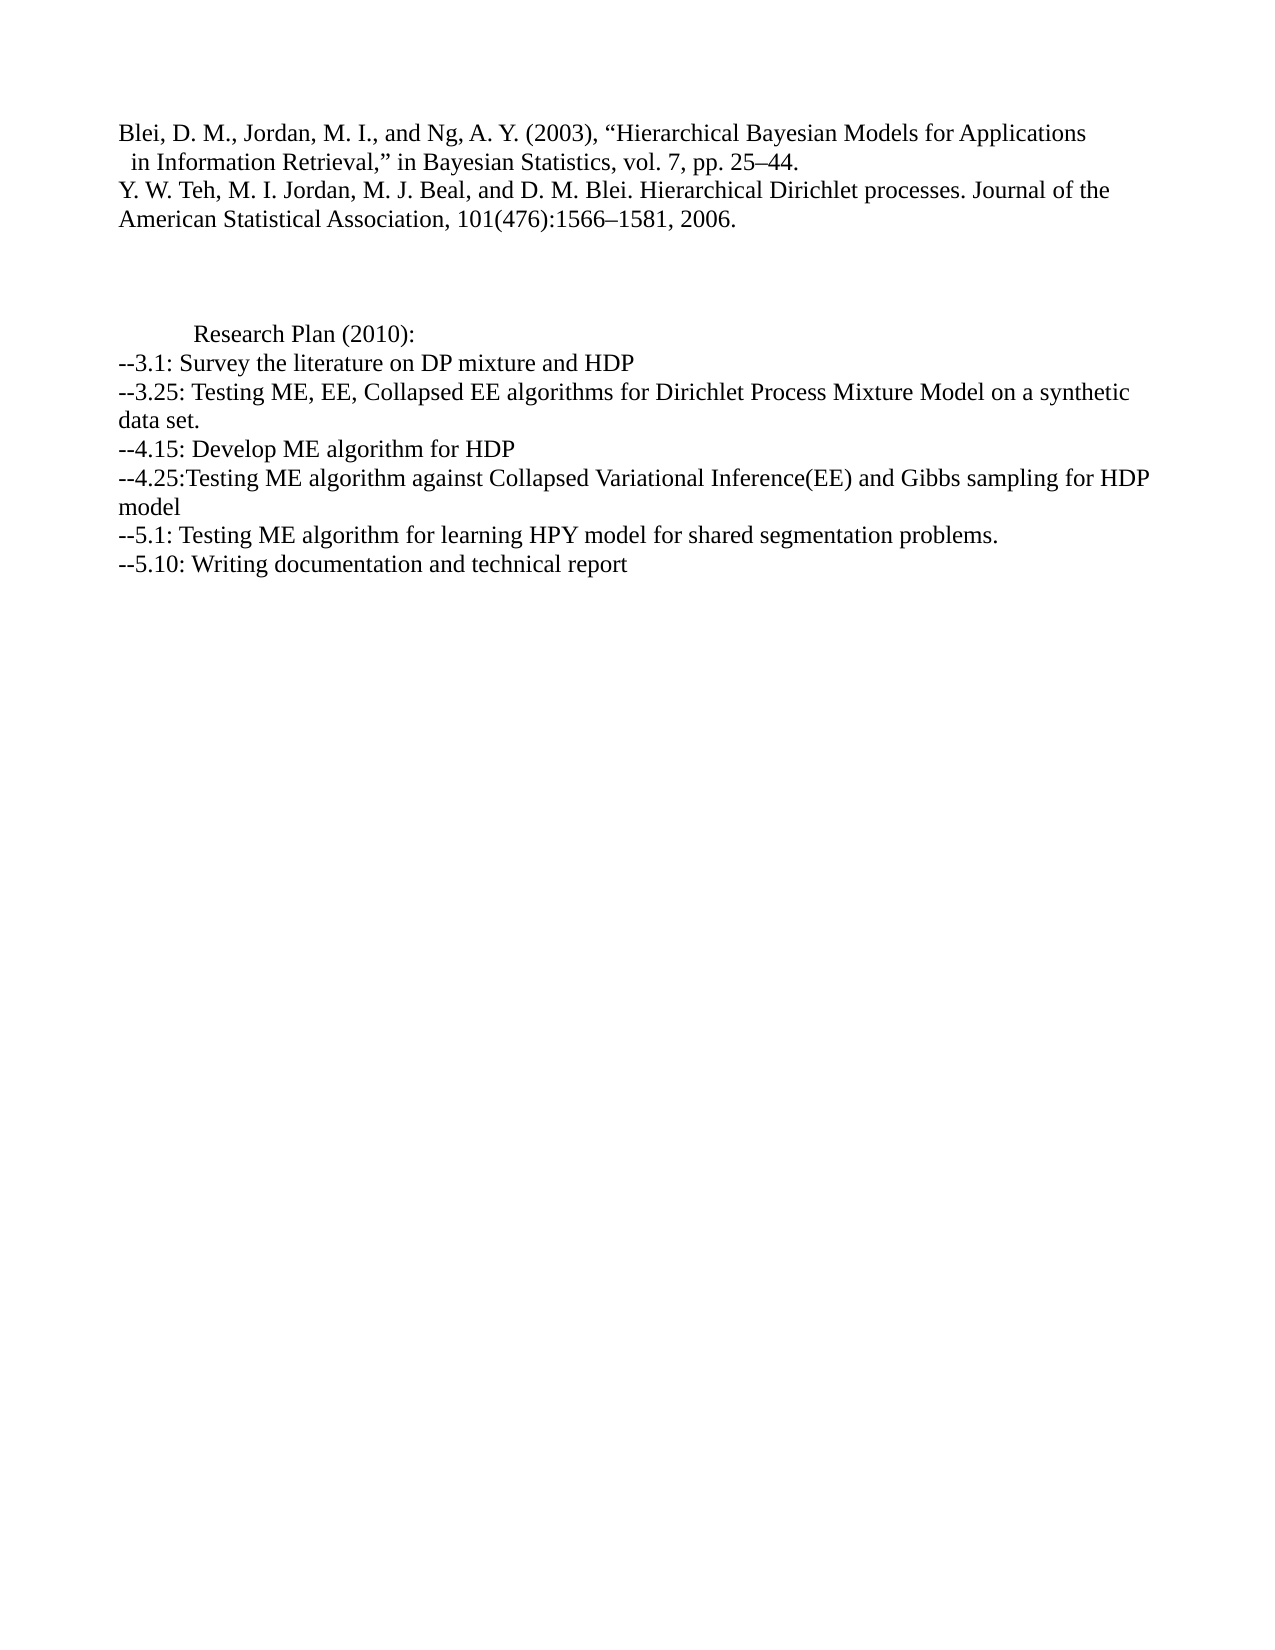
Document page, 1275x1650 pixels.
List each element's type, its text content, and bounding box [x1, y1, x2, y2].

text --4.15: Develop ME algorithm for HDP [118, 434, 1157, 463]
text --4.25:Testing ME algorithm against Collapsed Variational Inference(EE) and Gibbs sampling for HDP model [118, 463, 1157, 521]
list Research Plan (2010): [156, 319, 1157, 348]
text Blei, D. M., Jordan, M. I., and Ng, A. Y. (2003), “Hierarchical Bayesian Models for Applications [118, 118, 1157, 147]
text --5.10: Writing documentation and technical report [118, 549, 1157, 578]
text in Information Retrieval,” in Bayesian Statistics, vol. 7, pp. 25–44. [118, 147, 1157, 176]
text --3.25: Testing ME, EE, Collapsed EE algorithms for Dirichlet Process Mixture Model on a synthetic data set. [118, 377, 1157, 434]
text American Statistical Association, 101(476):1566–1581, 2006. [118, 204, 1157, 233]
text --5.1: Testing ME algorithm for learning HPY model for shared segmentation problems. [118, 521, 1157, 549]
text --3.1: Survey the literature on DP mixture and HDP [118, 348, 1157, 377]
text Y. W. Teh, M. I. Jordan, M. J. Beal, and D. M. Blei. Hierarchical Dirichlet processes. Journal of the [118, 176, 1157, 204]
